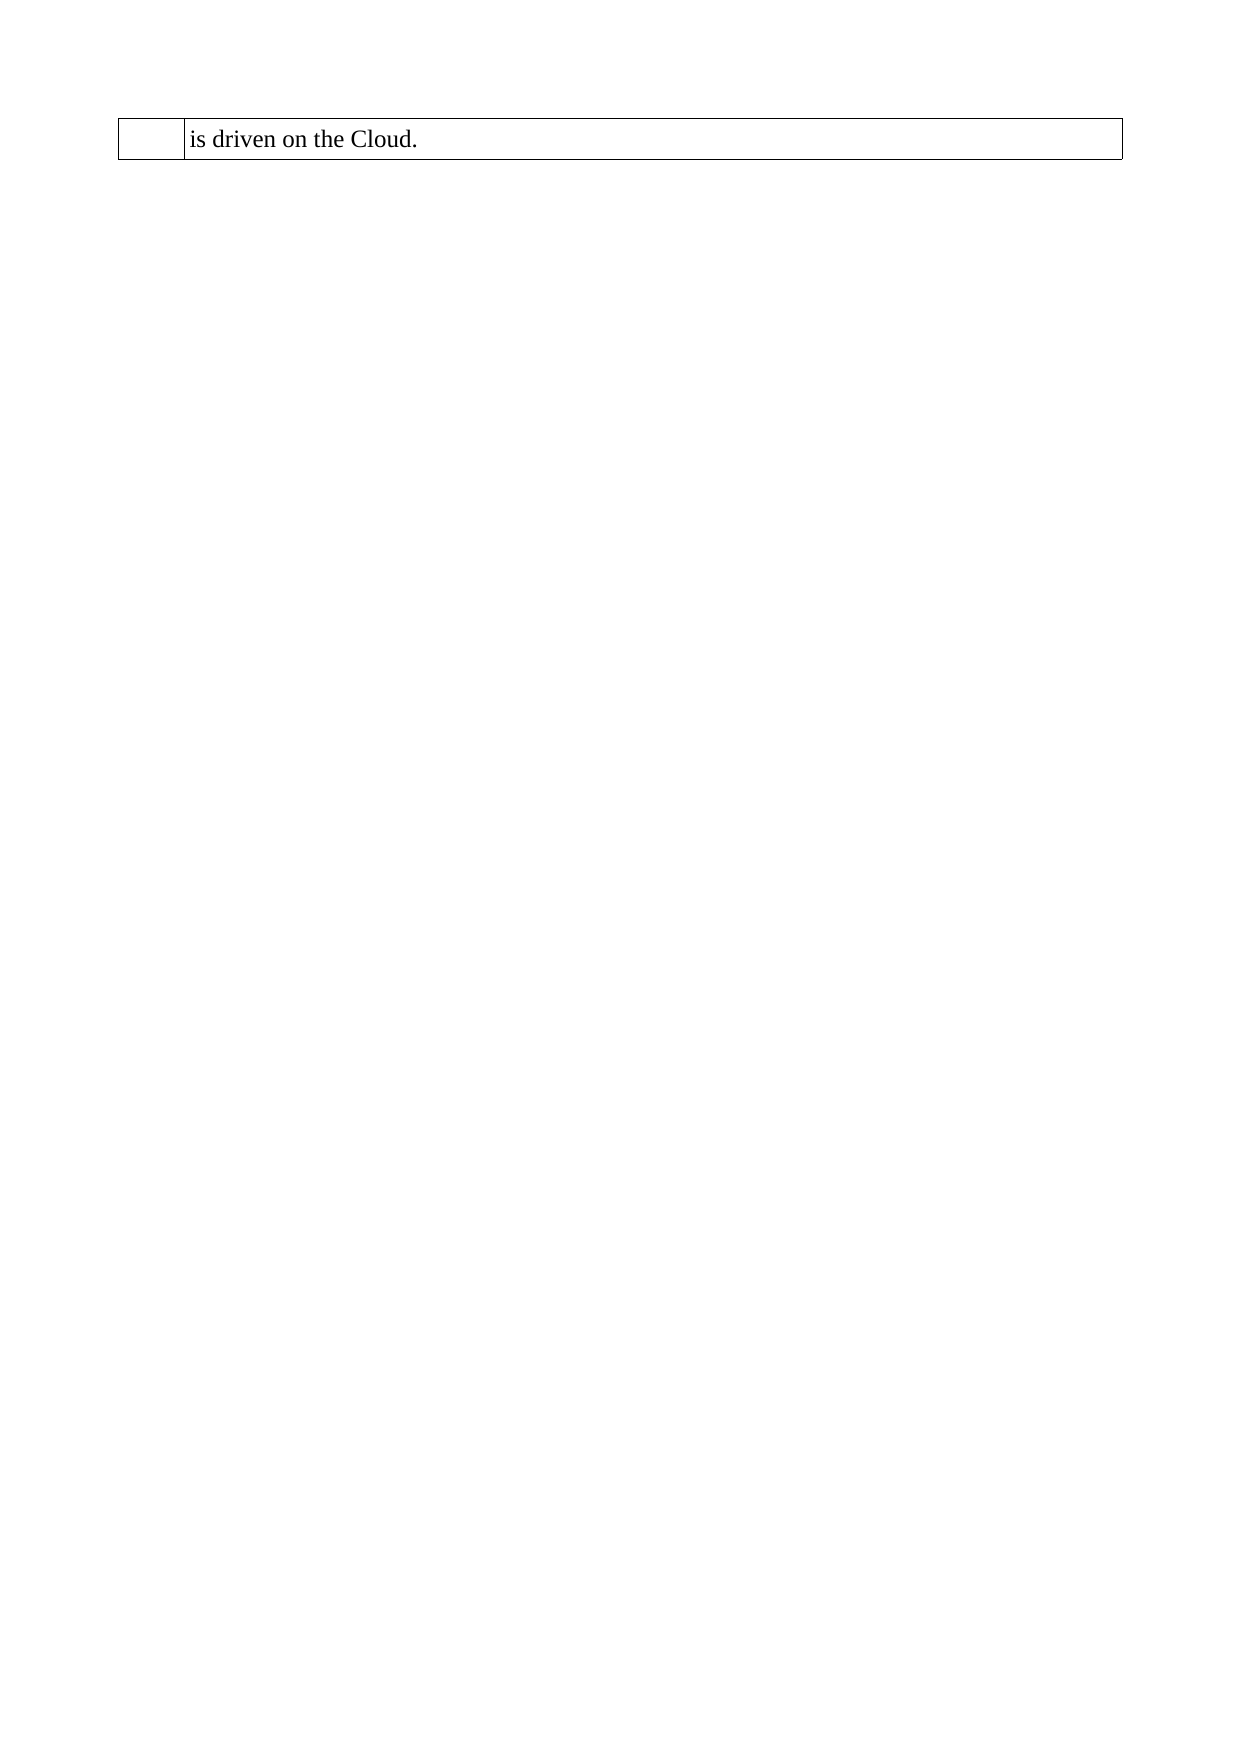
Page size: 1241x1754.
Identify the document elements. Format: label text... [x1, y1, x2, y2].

table_cell is driven on the Cloud. [185, 119, 1122, 158]
table_cell [119, 119, 184, 158]
